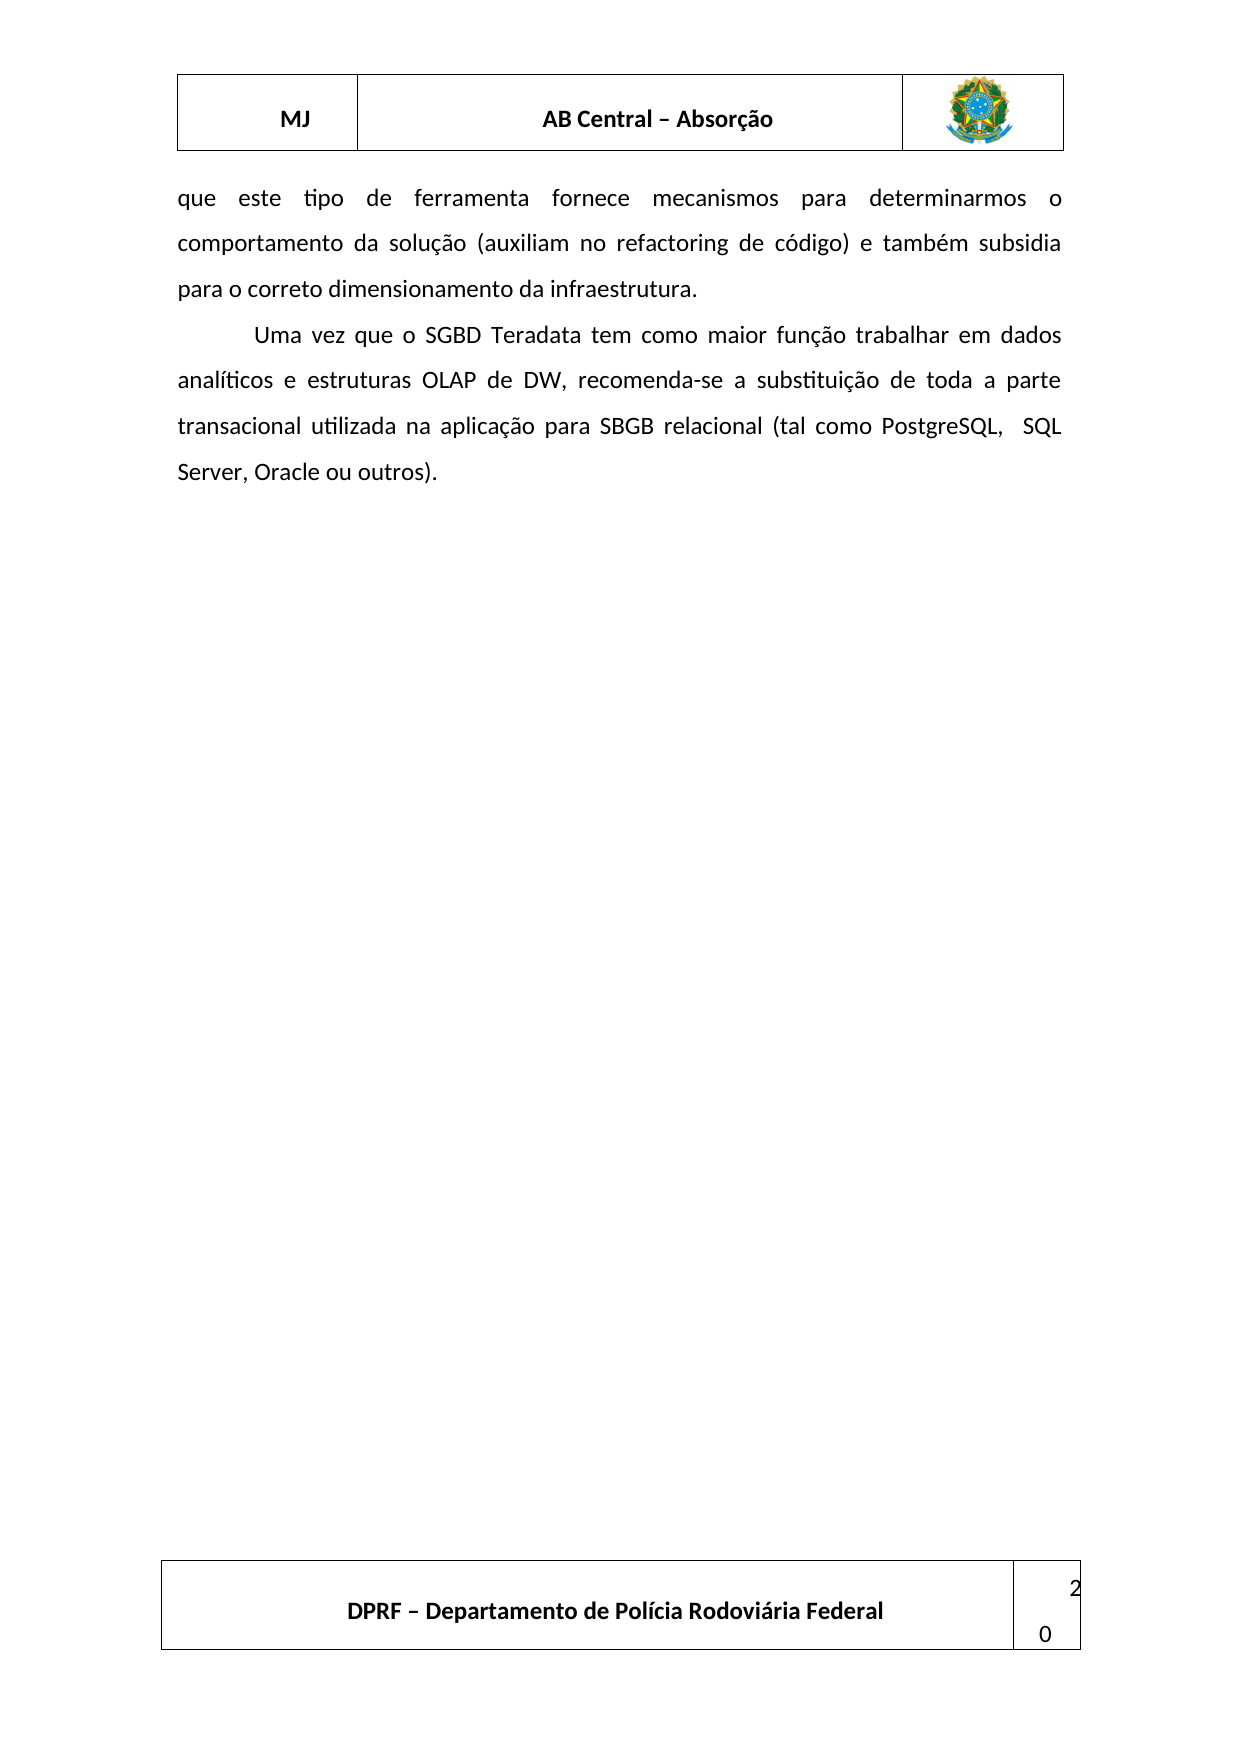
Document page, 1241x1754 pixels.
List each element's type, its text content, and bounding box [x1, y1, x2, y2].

text Recomenda-se a implantação de ferramentas de APM para que sejam criadas métricas e alarmes que auxiliem na continuidade do serviço em ambiente produtivo(monitoramento de processamento e memória por exemplo), tendo em vista que este tipo de ferramenta fornece mecanismos para determinarmos o comportamento da solução (auxiliam no refactoring de código) e também subsidia para o correto dimensionamento da infraestrutura. [177, 212, 1063, 228]
picture [944, 75, 1020, 149]
text Uma vez que o SGBD Teradata tem como maior função trabalhar em dados analíticos e estruturas OLAP de DW, recomenda-se a substituição de toda a parte transacional utilizada na aplicação para SBGB relacional (tal como PostgreSQL, SQL Server, Oracle ou outros). [177, 441, 1063, 487]
text Uma vez que o SGBD Teradata tem como maior função trabalhar em dados analíticos e estruturas OLAP de DW, recomenda-se a substituição de toda a parte transacional utilizada na aplicação para SBGB relacional (tal como PostgreSQL, SQL Server, Oracle ou outros). [177, 395, 1063, 410]
text Recomenda-se a implantação de ferramentas de APM para que sejam criadas métricas e alarmes que auxiliem na continuidade do serviço em ambiente produtivo(monitoramento de processamento e memória por exemplo), tendo em vista que este tipo de ferramenta fornece mecanismos para determinarmos o comportamento da solução (auxiliam no refactoring de código) e também subsidia para o correto dimensionamento da infraestrutura. [177, 258, 1063, 304]
text Uma vez que o SGBD Teradata tem como maior função trabalhar em dados analíticos e estruturas OLAP de DW, recomenda-se a substituição de toda a parte transacional utilizada na aplicação para SBGB relacional (tal como PostgreSQL, SQL Server, Oracle ou outros). [177, 319, 1063, 365]
